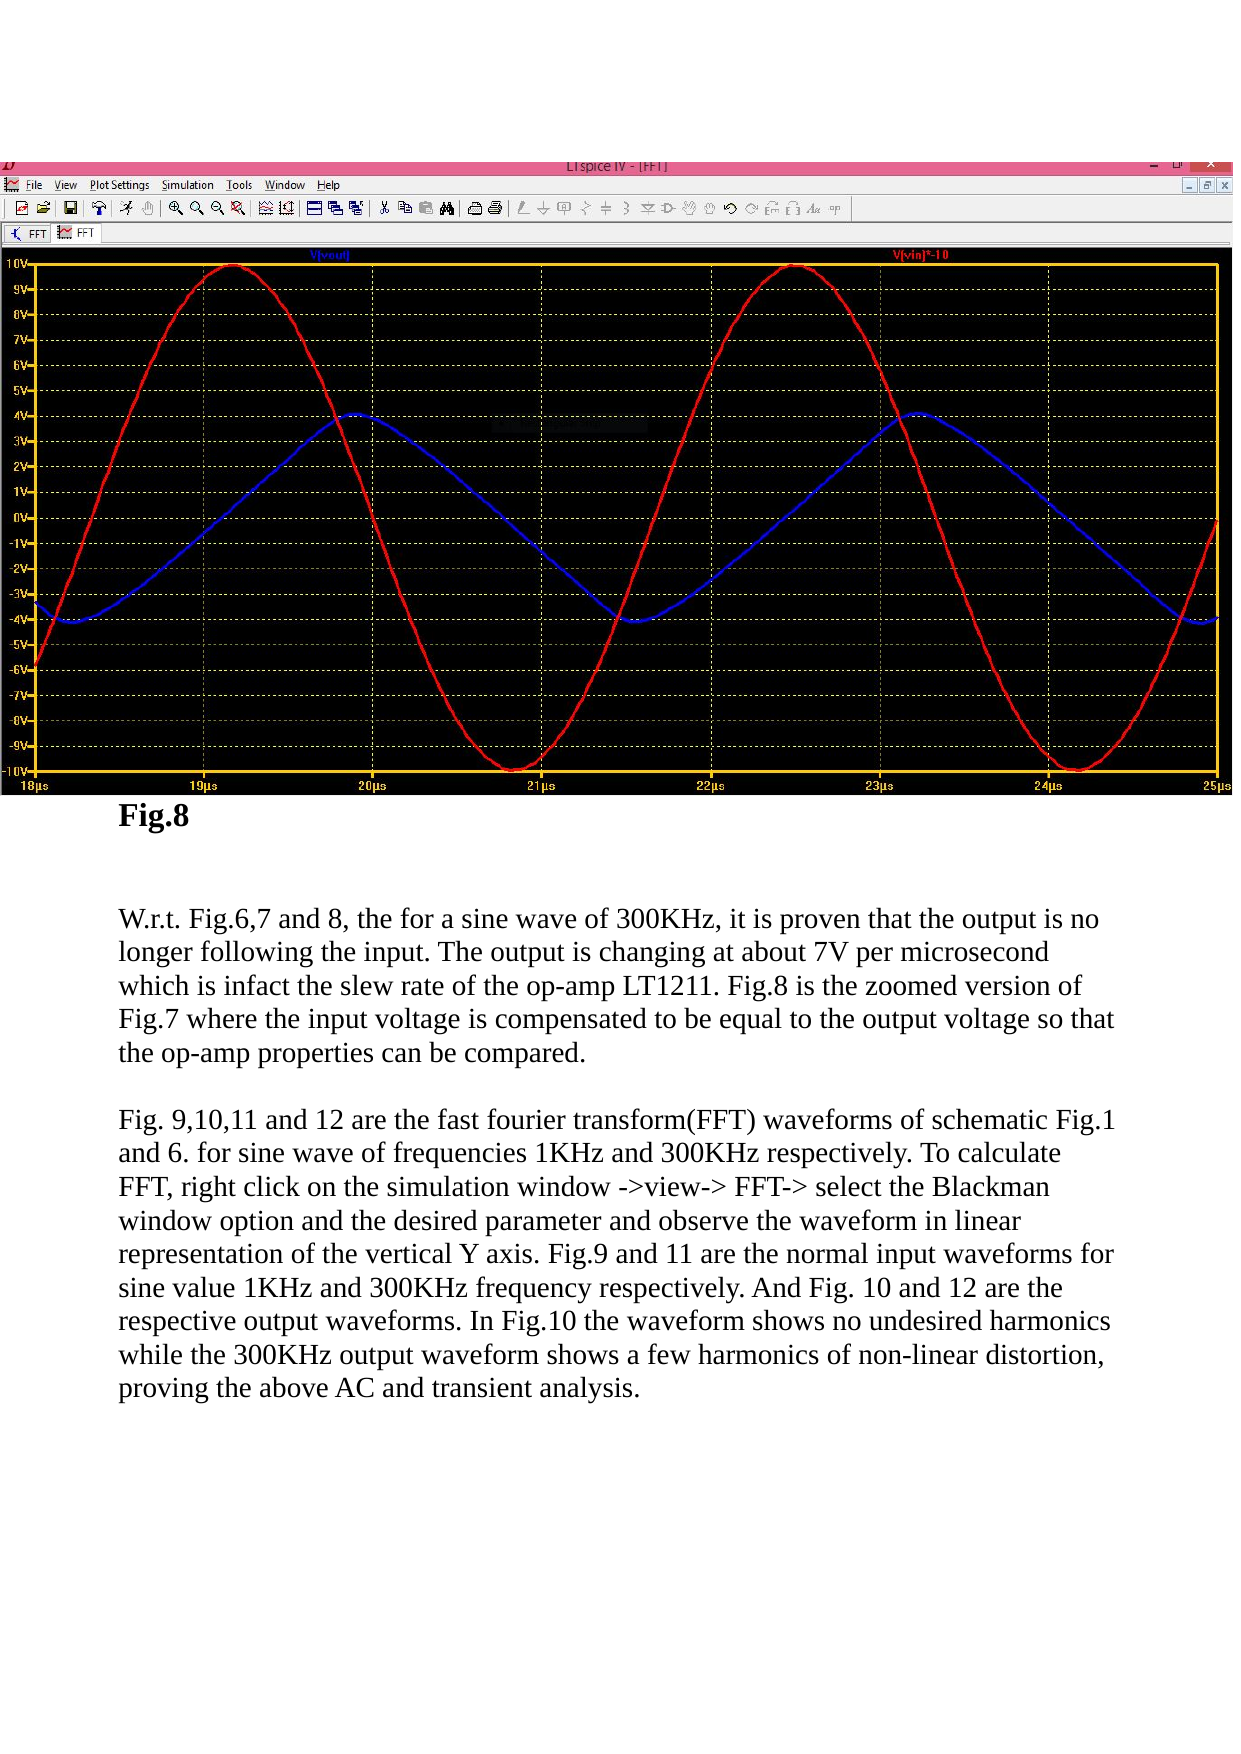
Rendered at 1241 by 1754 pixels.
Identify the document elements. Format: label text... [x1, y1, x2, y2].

text Fig.8 [118, 796, 1122, 834]
text [118, 152, 1122, 162]
text Fig. 9,10,11 and 12 are the fast fourier transform(FFT) waveforms of schematic Fig.1 and 6. for sine wave of frequencies 1KHz and 300KHz respectively. To calculate FFT, right click on the simulation window ->view-> FFT-> select the Blackman window option and the desired parameter and observe the waveform in linear representation of the vertical Y axis. Fig.9 and 11 are the normal input waveforms for sine value 1KHz and 300KHz frequency respectively. And Fig. 10 and 12 are the respective output waveforms. In Fig.10 the waveform shows no undesired harmonics while the 300KHz output waveform shows a few harmonics of non-linear distortion, proving the above AC and transient analysis. [118, 1102, 1122, 1404]
picture [0, 162, 1233, 796]
text W.r.t. Fig.6,7 and 8, the for a sine wave of 300KHz, it is proven that the output is no longer following the input. The output is changing at about 7V per microsecond which is infact the slew rate of the op-amp LT1211. Fig.8 is the zoomed version of Fig.7 where the input voltage is compensated to be equal to the output voltage so that the op-amp properties can be compared. [118, 901, 1122, 1068]
